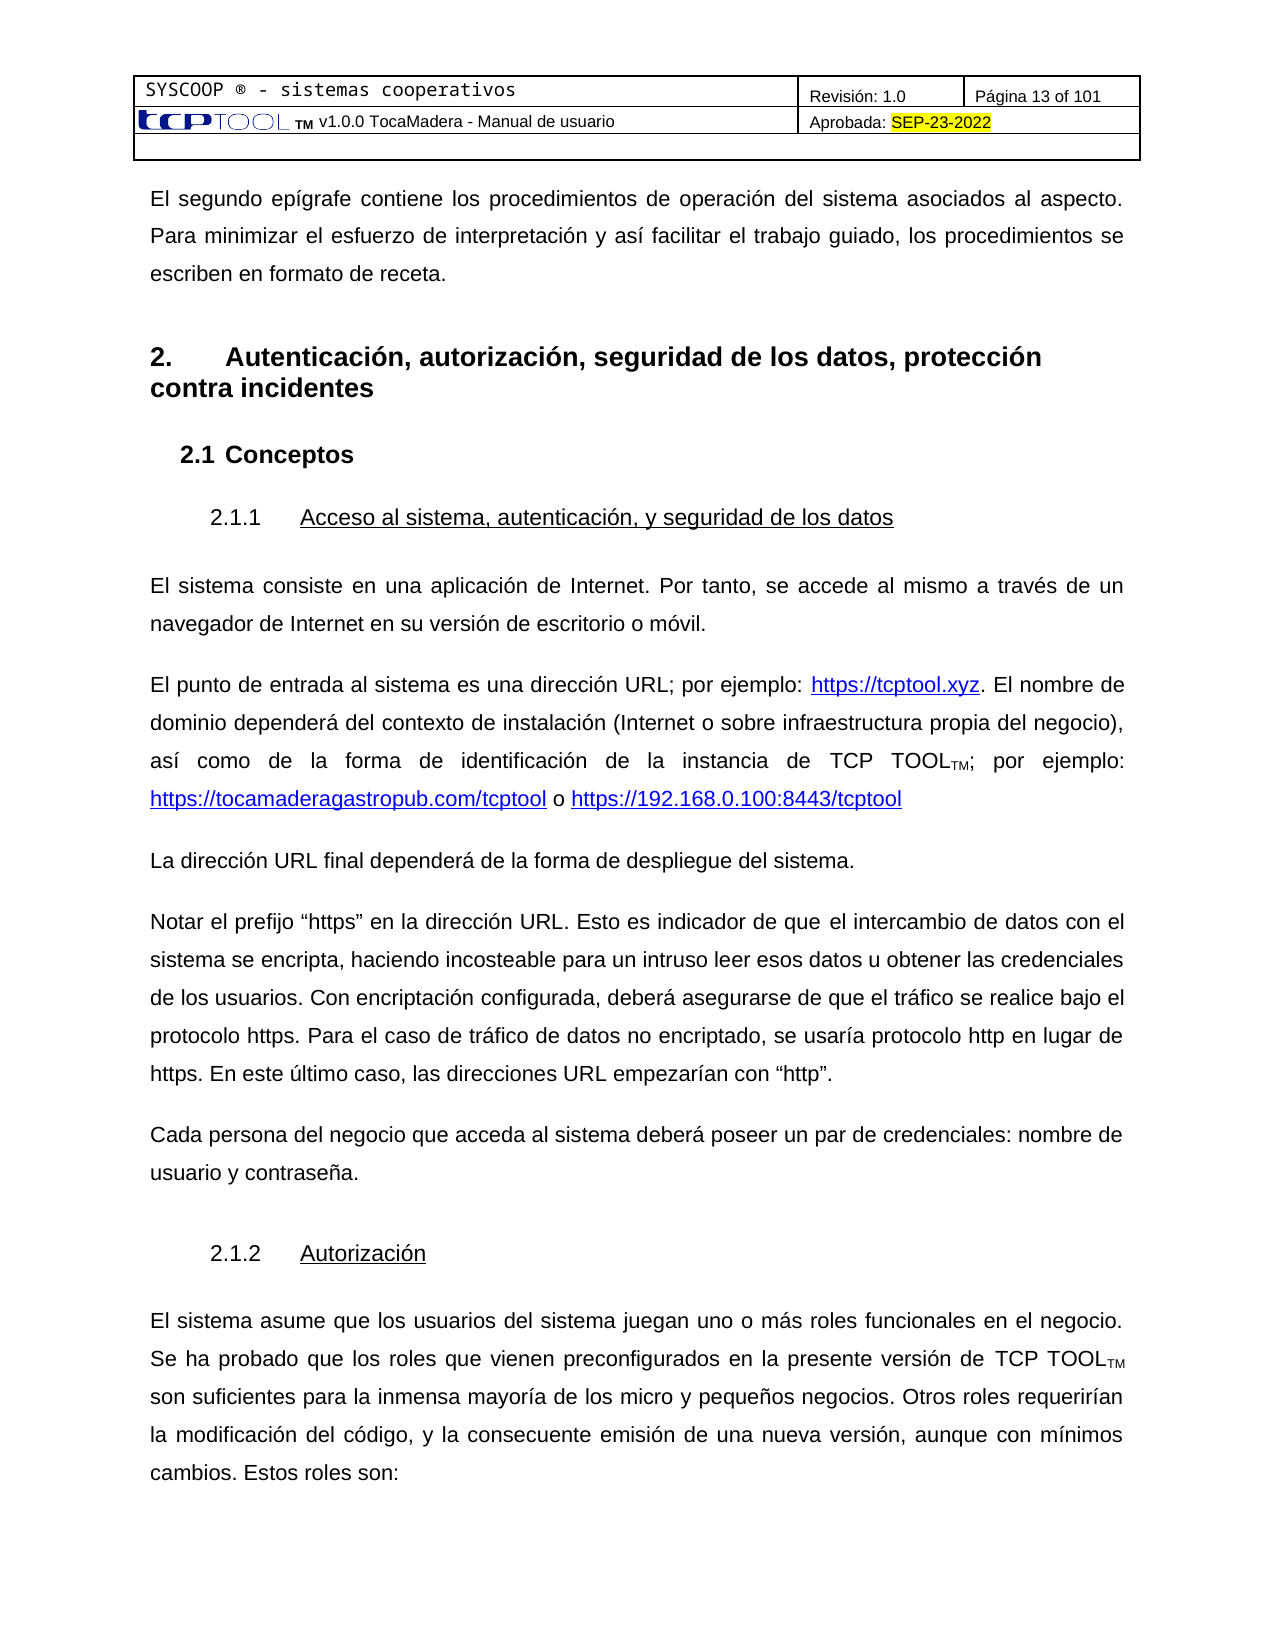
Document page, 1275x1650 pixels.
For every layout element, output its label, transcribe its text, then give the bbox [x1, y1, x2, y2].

subtitle Conceptos [180, 439, 1125, 468]
subtitle Acceso al sistema, autenticación, y seguridad de los datos [210, 504, 1125, 531]
subtitle Autenticación, autorización, seguridad de los datos, protección contra incidentes [150, 341, 1125, 403]
text La dirección URL final dependerá de la forma de despliegue del sistema. [150, 847, 1125, 873]
text Notar el prefijo “https” en la dirección URL. Esto es indicador de que el intercambio de datos con el sistema se encripta, haciendo incosteable para un intruso leer esos datos u obtener las credenciales de los usuarios. Con encriptación configurada, deberá asegurarse de que el tráfico se realice bajo el protocolo https. Para el caso de tráfico de datos no encriptado, se usaría protocolo http en lugar de https. En este último caso, las direcciones URL empezarían con “http”. [150, 909, 1125, 1086]
subtitle Autorización [210, 1240, 1125, 1266]
text Cada persona del negocio que acceda al sistema deberá poseer un par de credenciales: nombre de usuario y contraseña. [150, 1122, 1125, 1185]
text El sistema asume que los usuarios del sistema juegan uno o más roles funcionales en el negocio. Se ha probado que los roles que vienen preconfigurados en la presente versión de TCP TOOLTM son suficientes para la inmensa mayoría de los micro y pequeños negocios. Otros roles requerirían la modificación del código, y la consecuente emisión de una nueva versión, aunque con mínimos cambios. Estos roles son: [150, 1308, 1125, 1485]
text El punto de entrada al sistema es una dirección URL; por ejemplo: https://tcptool.xyz. El nombre de dominio dependerá del contexto de instalación (Internet o sobre infraestructura propia del negocio), así como de la forma de identificación de la instancia de TCP TOOLTM; por ejemplo: https://tocamaderagastropub.com/tcptool o https://192.168.0.100:8443/tcptool [150, 672, 1125, 811]
picture [138, 110, 290, 130]
text El sistema consiste en una aplicación de Internet. Por tanto, se accede al mismo a través de un navegador de Internet en su versión de escritorio o móvil. [150, 573, 1125, 636]
text El segundo epígrafe contiene los procedimientos de operación del sistema asociados al aspecto. Para minimizar el esfuerzo de interpretación y así facilitar el trabajo guiado, los procedimientos se escriben en formato de receta. [150, 186, 1125, 286]
